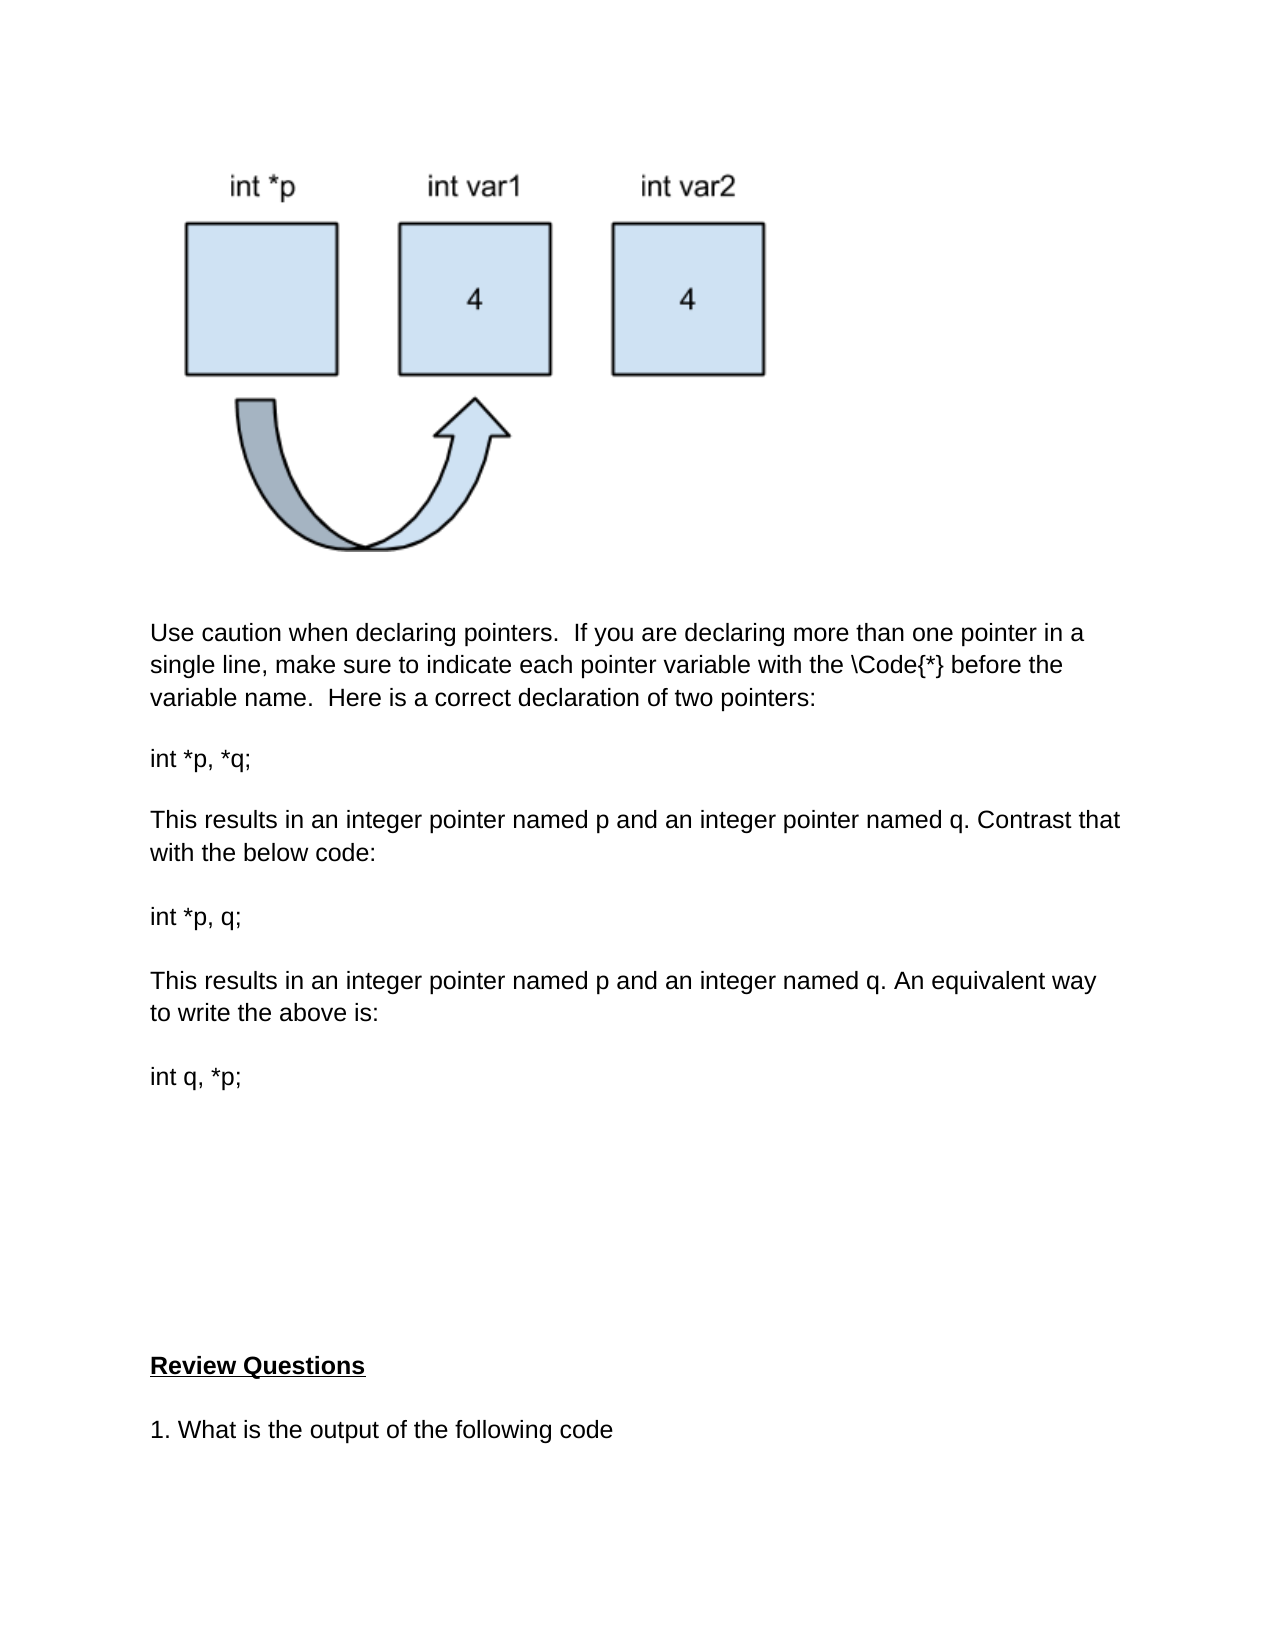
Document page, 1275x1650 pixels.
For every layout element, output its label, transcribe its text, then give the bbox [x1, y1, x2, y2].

text int q, *p; [150, 1063, 1125, 1091]
text int *p, *q; [150, 745, 1125, 773]
text This results in an integer pointer named p and an integer named q. An equivalent way to write the above is: [150, 967, 1125, 1027]
text int *p, q; [150, 902, 1125, 930]
text 1. What is the output of the following code [150, 1416, 1125, 1444]
text This results in an integer pointer named p and an integer pointer named q. Contrast that with the below code: [150, 806, 1125, 866]
text Review Questions [150, 1352, 1125, 1379]
picture [150, 150, 800, 552]
text Use caution when declaring pointers. If you are declaring more than one pointer in a single line, make sure to indicate each pointer variable with the \Code{*} before the variable name. Here is a correct declaration of two pointers: [150, 619, 1125, 711]
